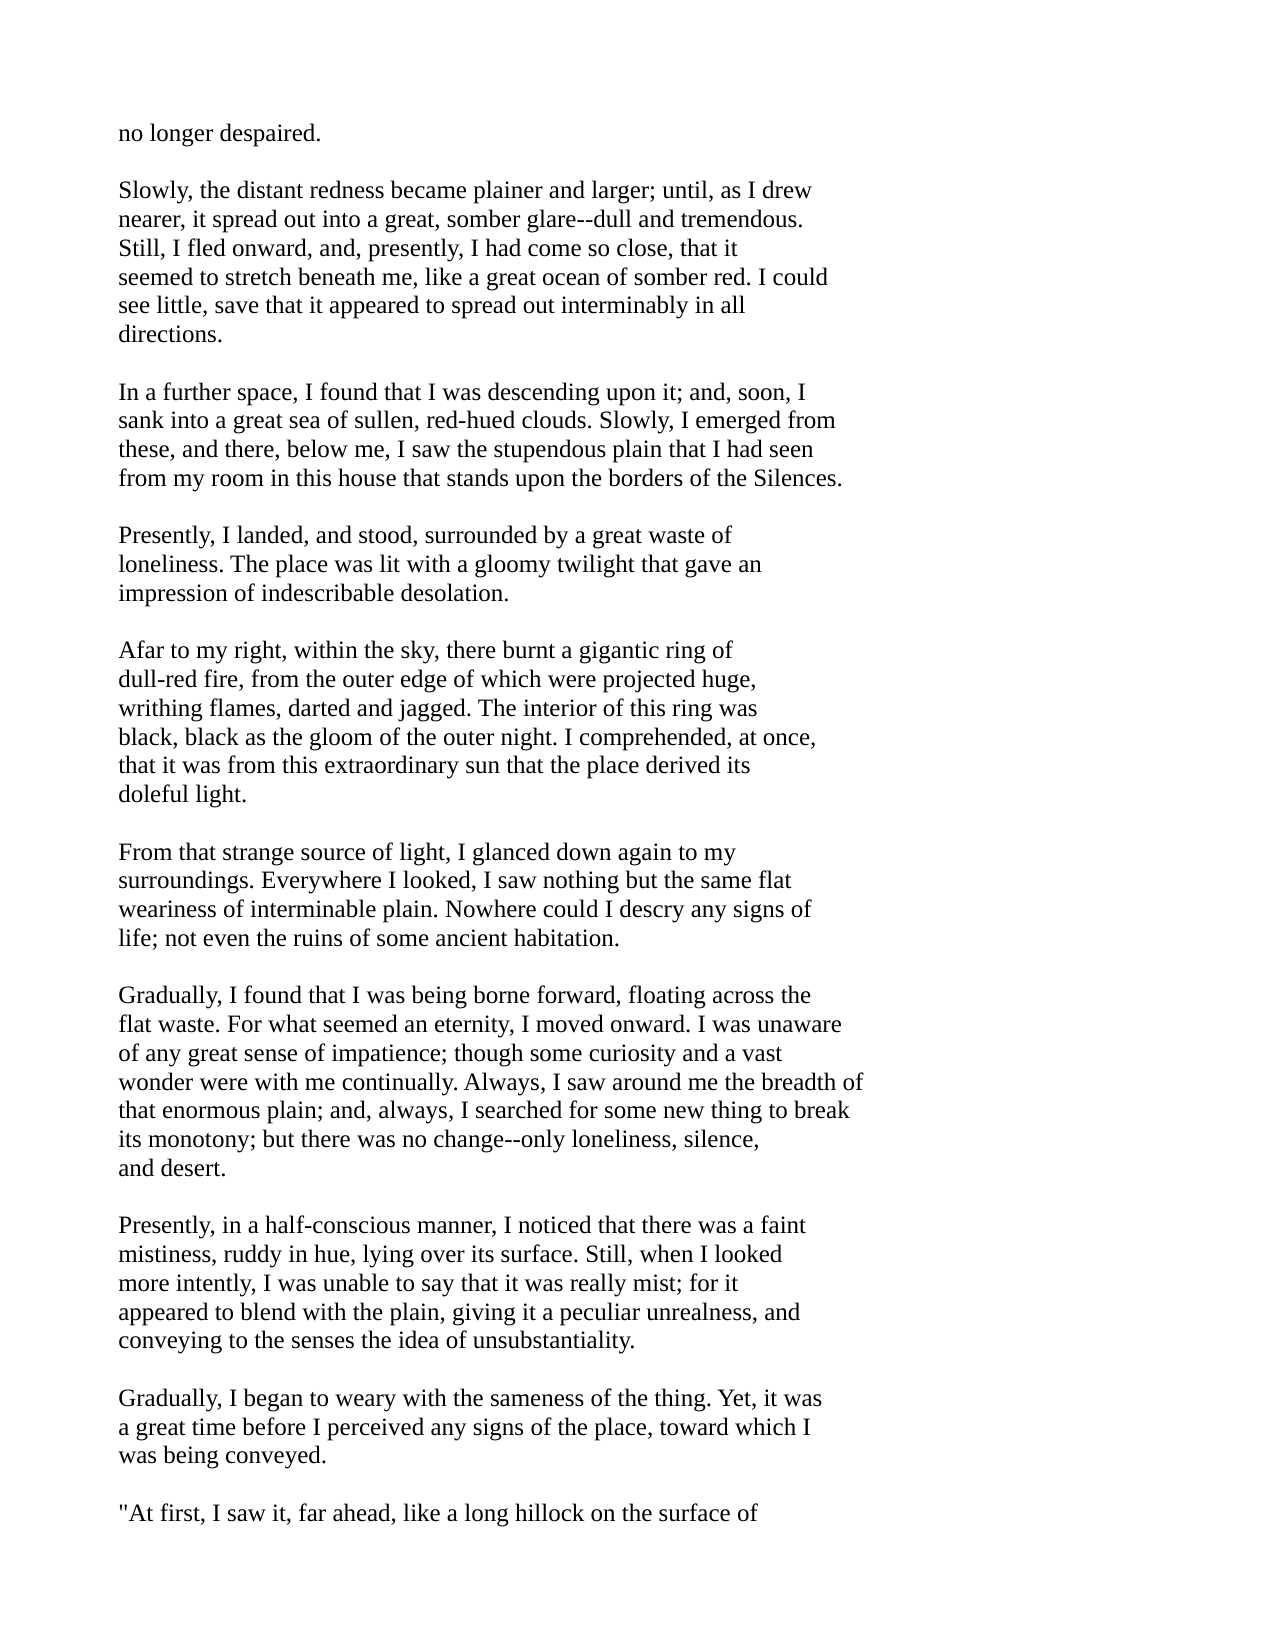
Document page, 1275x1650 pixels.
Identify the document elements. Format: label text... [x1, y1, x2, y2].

text doleful light. [118, 779, 1157, 808]
text of any great sense of impatience; though some curiosity and a vast [118, 1038, 1157, 1067]
text weariness of interminable plain. Nowhere could I descry any signs of [118, 894, 1157, 923]
text see little, save that it appeared to spread out interminably in all [118, 291, 1157, 319]
text mistiness, ruddy in hue, lying over its surface. Still, when I looked [118, 1239, 1157, 1268]
text "At first, I saw it, far ahead, like a long hillock on the surface of [118, 1498, 1157, 1527]
text In a further space, I found that I was descending upon it; and, soon, I [118, 377, 1157, 406]
text Still, I fled onward, and, presently, I had come so close, that it [118, 233, 1157, 262]
text that it was from this extraordinary sun that the place derived its [118, 751, 1157, 779]
text sank into a great sea of sullen, red-hued clouds. Slowly, I emerged from [118, 406, 1157, 434]
text nearer, it spread out into a great, somber glare--dull and tremendous. [118, 204, 1157, 233]
text more intently, I was unable to say that it was really mist; for it [118, 1268, 1157, 1297]
text life; not even the ruins of some ancient habitation. [118, 923, 1157, 952]
text from my room in this house that stands upon the borders of the Silences. [118, 463, 1157, 492]
text Afar to my right, within the sky, there burnt a gigantic ring of [118, 636, 1157, 664]
text seemed to stretch beneath me, like a great ocean of somber red. I could [118, 262, 1157, 291]
text wonder were with me continually. Always, I saw around me the breadth of [118, 1067, 1157, 1096]
text writhing flames, darted and jagged. The interior of this ring was [118, 693, 1157, 722]
text From that strange source of light, I glanced down again to my [118, 837, 1157, 866]
text surroundings. Everywhere I looked, I saw nothing but the same flat [118, 866, 1157, 894]
text impression of indescribable desolation. [118, 578, 1157, 607]
text Slowly, the distant redness became plainer and larger; until, as I drew [118, 176, 1157, 204]
text conveying to the senses the idea of unsubstantiality. [118, 1326, 1157, 1354]
text flat waste. For what seemed an eternity, I moved onward. I was unaware [118, 1009, 1157, 1038]
text these, and there, below me, I saw the stupendous plain that I had seen [118, 434, 1157, 463]
text appeared to blend with the plain, giving it a peculiar unrealness, and [118, 1297, 1157, 1326]
text Gradually, I began to weary with the sameness of the thing. Yet, it was [118, 1383, 1157, 1412]
text dull-red fire, from the outer edge of which were projected huge, [118, 664, 1157, 693]
text black, black as the gloom of the outer night. I comprehended, at once, [118, 722, 1157, 751]
text was being conveyed. [118, 1441, 1157, 1469]
text Presently, I landed, and stood, surrounded by a great waste of [118, 521, 1157, 549]
text its monotony; but there was no change--only loneliness, silence, [118, 1124, 1157, 1153]
text loneliness. The place was lit with a gloomy twilight that gave an [118, 549, 1157, 578]
text directions. [118, 319, 1157, 348]
text Gradually, I found that I was being borne forward, floating across the [118, 981, 1157, 1009]
text no longer despaired. [118, 118, 1157, 147]
text a great time before I perceived any signs of the place, toward which I [118, 1412, 1157, 1441]
text Presently, in a half-conscious manner, I noticed that there was a faint [118, 1211, 1157, 1239]
text and desert. [118, 1153, 1157, 1182]
text that enormous plain; and, always, I searched for some new thing to break [118, 1096, 1157, 1124]
